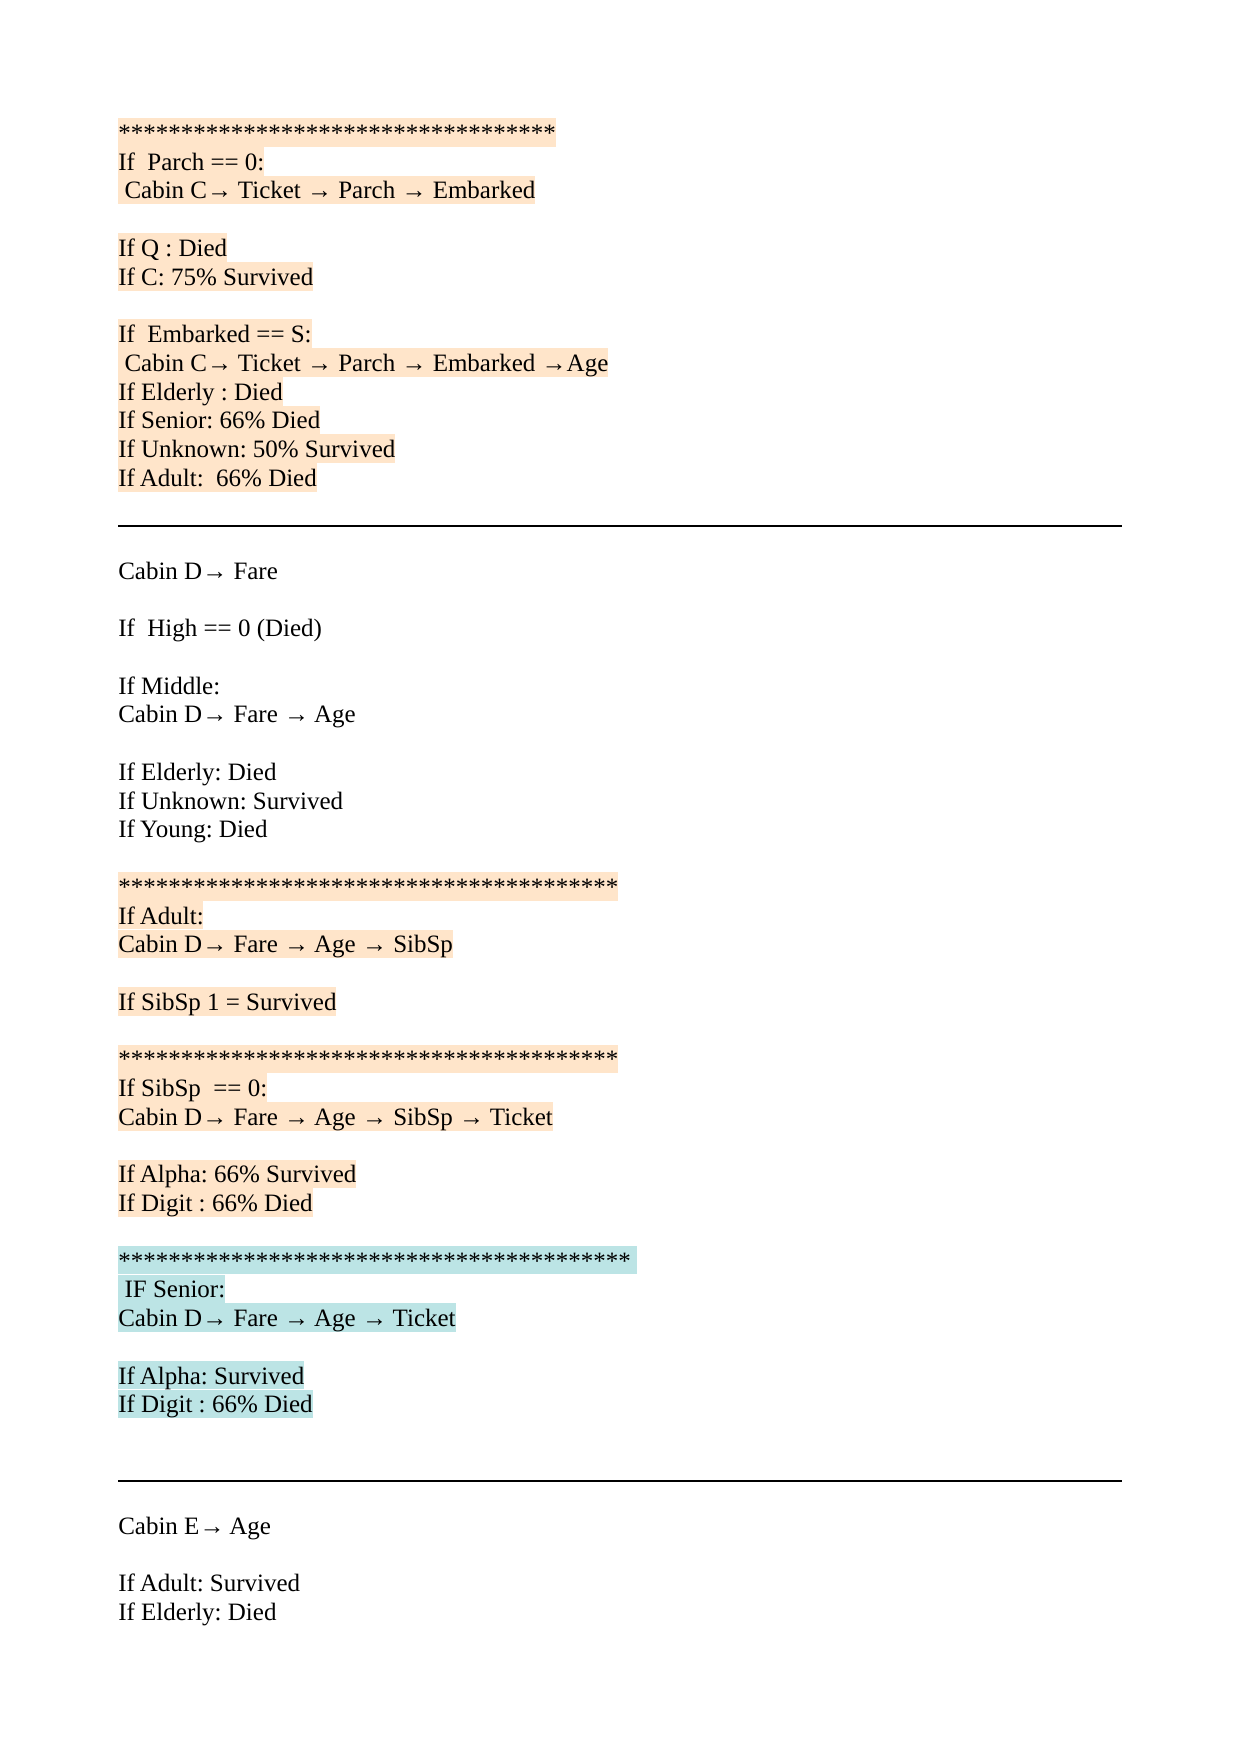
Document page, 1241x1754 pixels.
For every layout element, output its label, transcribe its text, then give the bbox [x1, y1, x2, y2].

text *********************************** [118, 118, 1122, 147]
text If C: 75% Survived [118, 262, 1122, 291]
text If Adult: Survived [118, 1568, 1122, 1597]
text ***************************************** [118, 1246, 1122, 1274]
text If Unknown: Survived [118, 786, 1122, 814]
text If Senior: 66% Died [118, 406, 1122, 434]
text Cabin D→ Fare → Age → Ticket [118, 1303, 1122, 1332]
text Cabin C→ Ticket → Parch → Embarked →Age [118, 348, 1122, 377]
text Cabin D→ Fare [118, 556, 1122, 584]
text If Middle: [118, 671, 1122, 699]
text If Digit : 66% Died [118, 1188, 1122, 1217]
text If Unknown: 50% Survived [118, 434, 1122, 463]
text If High == 0 (Died) [118, 613, 1122, 642]
text If Embarked == S: [118, 319, 1122, 348]
text Cabin D→ Fare → Age → SibSp [118, 929, 1122, 958]
text If Parch == 0: [118, 147, 1122, 176]
text IF Senior: [118, 1274, 1122, 1303]
text If Elderly: Died [118, 1597, 1122, 1626]
text Cabin E→ Age [118, 1511, 1122, 1540]
text If Young: Died [118, 814, 1122, 843]
text If Adult: 66% Died [118, 463, 1122, 492]
text If Alpha: Survived [118, 1361, 1122, 1389]
text Cabin C→ Ticket → Parch → Embarked [118, 176, 1122, 204]
text If Elderly : Died [118, 377, 1122, 406]
text Cabin D→ Fare → Age [118, 699, 1122, 728]
text **************************************** [118, 1044, 1122, 1073]
text If SibSp == 0: [118, 1073, 1122, 1102]
text If SibSp 1 = Survived [118, 987, 1122, 1016]
text If Digit : 66% Died [118, 1389, 1122, 1418]
text If Alpha: 66% Survived [118, 1159, 1122, 1188]
text **************************************** [118, 872, 1122, 901]
text If Adult: [118, 901, 1122, 929]
text Cabin D→ Fare → Age → SibSp → Ticket [118, 1102, 1122, 1131]
text If Elderly: Died [118, 757, 1122, 786]
text If Q : Died [118, 233, 1122, 262]
